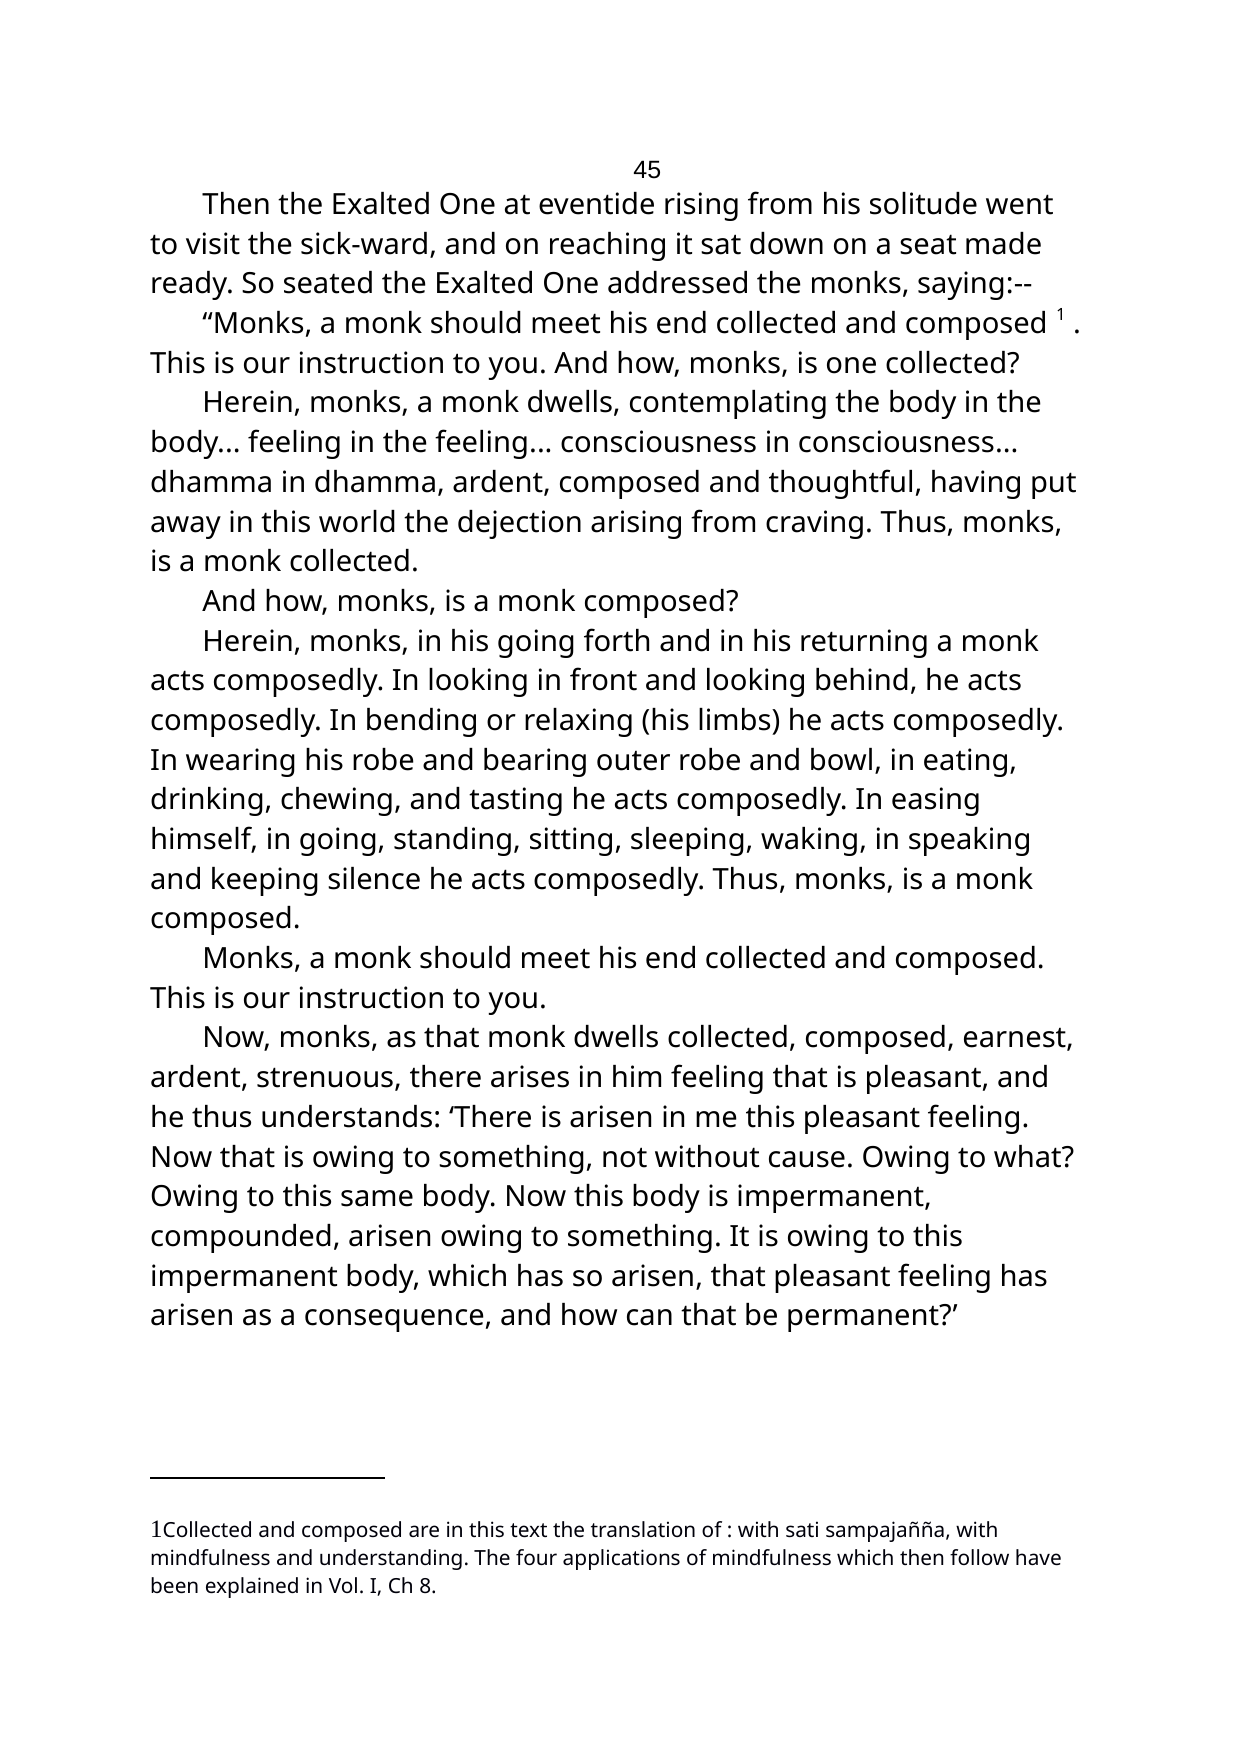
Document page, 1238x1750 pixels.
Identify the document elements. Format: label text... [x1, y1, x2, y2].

text “Monks, a monk should meet his end collected and composed . This is our instruction to you. And how, monks, is one collected? [150, 302, 1087, 382]
text Herein, monks, a monk dwells, contemplating the body in the body... feeling in the feeling... consciousness in consciousness... dhamma in dhamma, ardent, composed and thoughtful, having put away in this world the dejection arising from craving. Thus, monks, is a monk collected. [150, 382, 1087, 580]
text And how, monks, is a monk composed? [150, 580, 1087, 620]
text Then the Exalted One at eventide rising from his solitude went to visit the sick-ward, and on reaching it sat down on a seat made ready. So seated the Exalted One addressed the monks, saying:-- [150, 183, 1087, 302]
text Now, monks, as that monk dwells collected, composed, earnest, ardent, strenuous, there arises in him feeling that is pleasant, and he thus understands: ‘There is arisen in me this pleasant feeling. Now that is owing to something, not without cause. Owing to what? Owing to this same body. Now this body is impermanent, compounded, arisen owing to something. It is owing to this impermanent body, which has so arisen, that pleasant feeling has arisen as a consequence, and how can that be permanent?’ [150, 1017, 1087, 1334]
text Collected and composed are in this text the translation of : with sati sampajañña, with mindfulness and understanding. The four applications of mindfulness which then follow have been explained in Vol. I, Ch 8. [150, 1514, 1087, 1600]
text Monks, a monk should meet his end collected and composed. This is our instruction to you. [150, 937, 1087, 1017]
text Herein, monks, in his going forth and in his returning a monk acts composedly. In looking in front and looking behind, he acts composedly. In bending or relaxing (his limbs) he acts composedly. In wearing his robe and bearing outer robe and bowl, in eating, drinking, chewing, and tasting he acts composedly. In easing himself, in going, standing, sitting, sleeping, waking, in speaking and keeping silence he acts composedly. Thus, monks, is a monk composed. [150, 620, 1087, 937]
